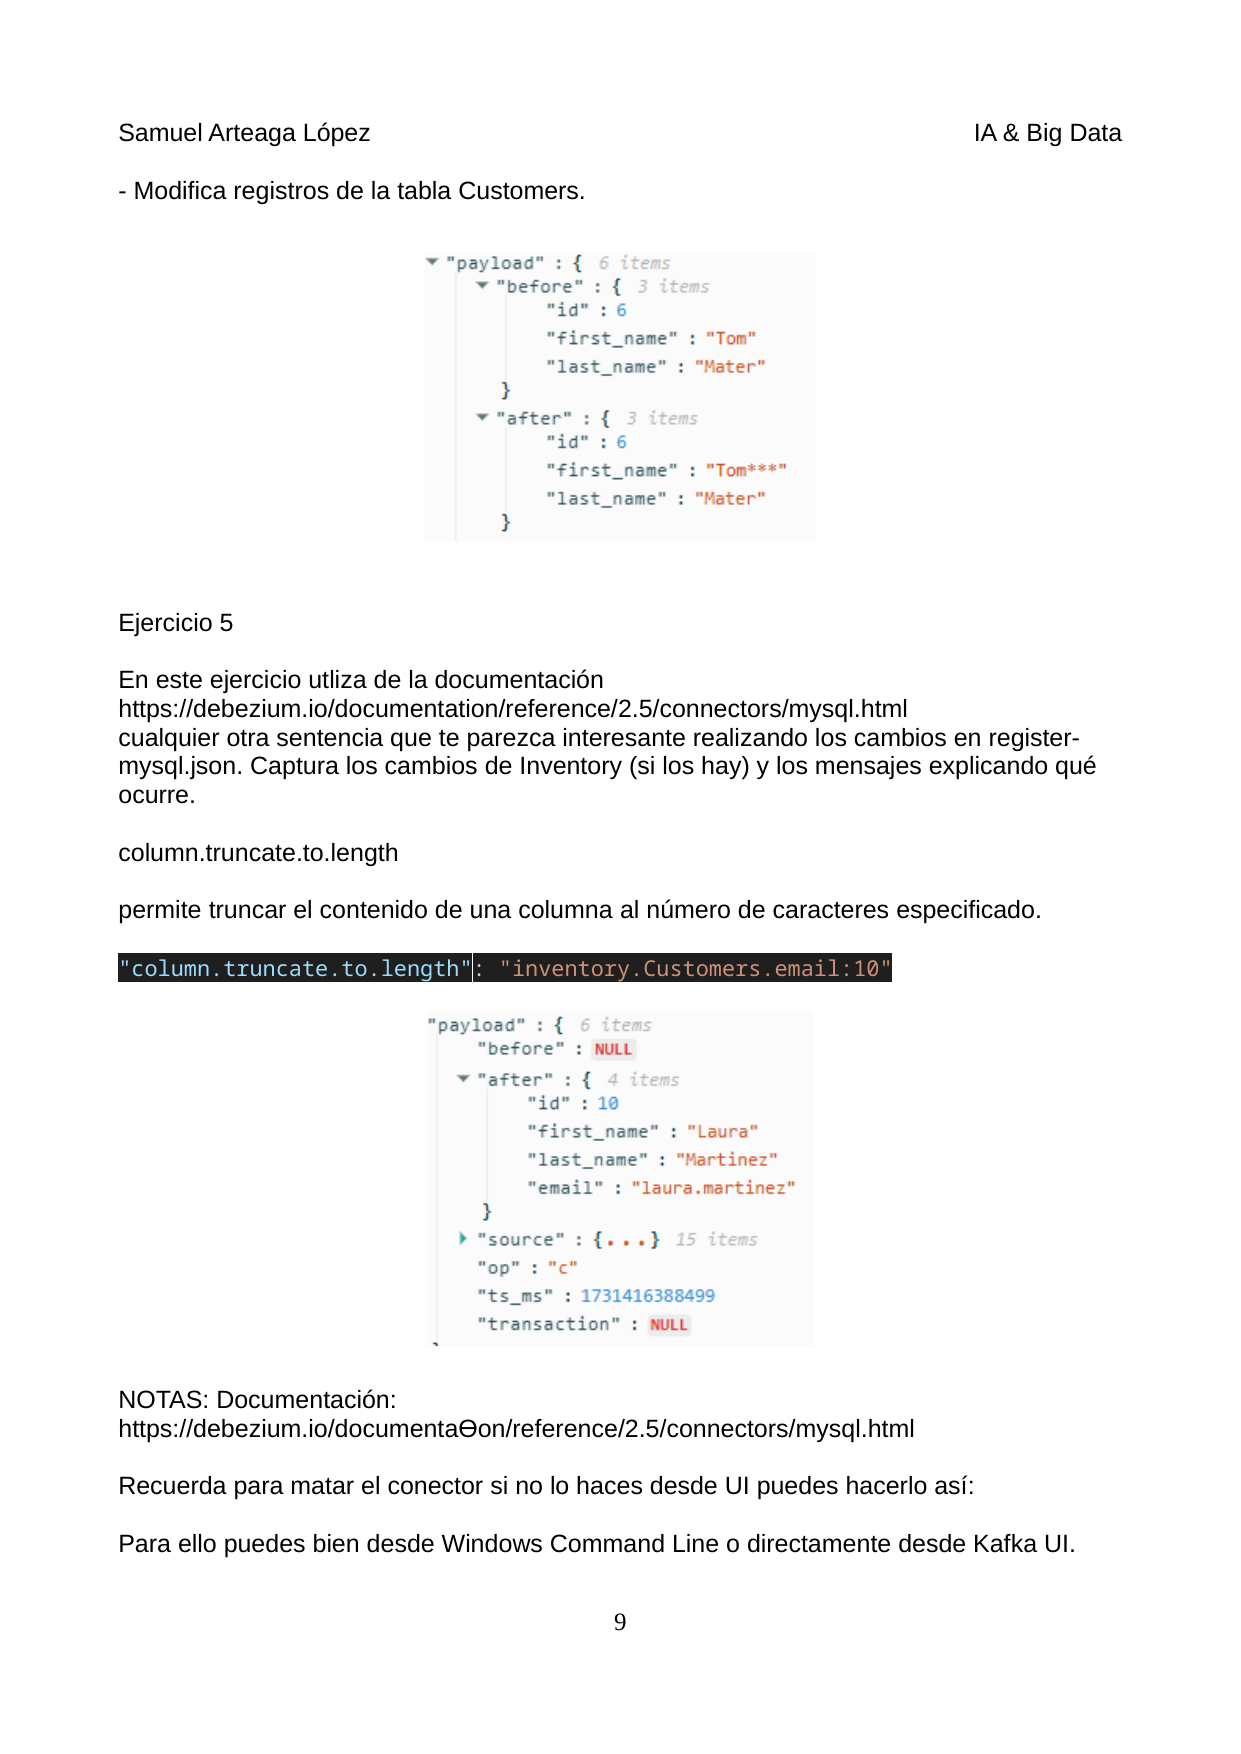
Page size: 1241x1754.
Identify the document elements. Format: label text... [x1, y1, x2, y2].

text Recuerda para matar el conector si no lo haces desde UI puedes hacerlo así: [118, 1471, 1122, 1500]
text - Modifica registros de la tabla Customers. [118, 176, 1122, 205]
text Ejercicio 5 [118, 608, 1122, 636]
text cualquier otra sentencia que te parezca interesante realizando los cambios en register-mysql.json. Captura los cambios de Inventory (si los hay) y los mensajes explicando qué ocurre. [118, 723, 1122, 809]
text column.truncate.to.length [118, 838, 1122, 866]
text permite truncar el contenido de una columna al número de caracteres especificado. [118, 895, 1122, 924]
text Para ello puedes bien desde Windows Command Line o directamente desde Kafka UI. [118, 1529, 1122, 1557]
picture [427, 1011, 814, 1346]
text En este ejercicio utliza de la documentación https://debezium.io/documentation/reference/2.5/connectors/mysql.html [118, 665, 1122, 723]
picture [424, 252, 817, 541]
text "column.truncate.to.length": "inventory.Customers.email:10" [118, 953, 1122, 982]
text NOTAS: Documentación: https://debezium.io/documentaƟon/reference/2.5/connectors/mysql.html [118, 1385, 1122, 1442]
